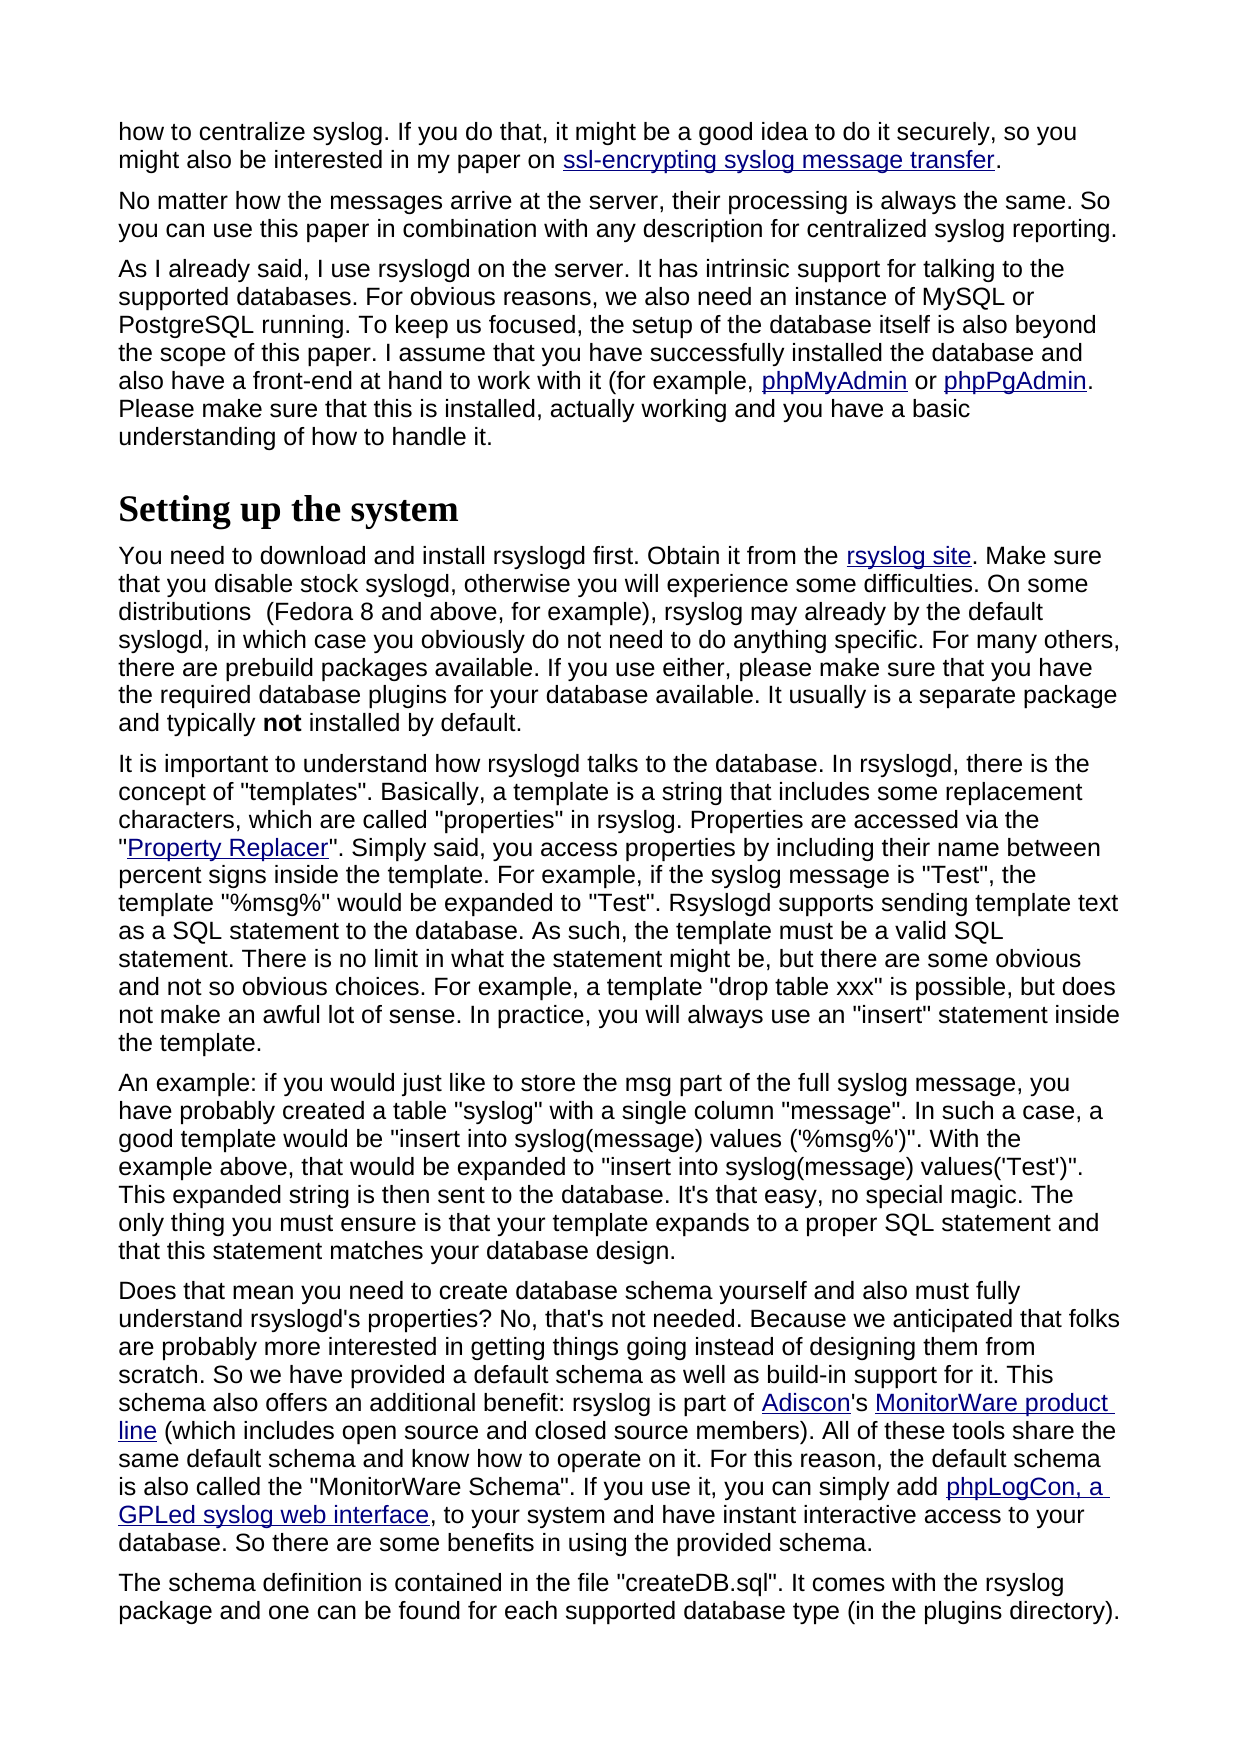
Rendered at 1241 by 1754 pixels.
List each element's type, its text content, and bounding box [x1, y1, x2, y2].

text As I already said, I use rsyslogd on the server. It has intrinsic support for talking to the supported databases. For obvious reasons, we also need an instance of MySQL or PostgreSQL running. To keep us focused, the setup of the database itself is also beyond the scope of this paper. I assume that you have successfully installed the database and also have a front-end at hand to work with it (for example, phpMyAdmin or phpPgAdmin. Please make sure that this is installed, actually working and you have a basic understanding of how to handle it. [118, 255, 1122, 450]
text The schema definition is contained in the file "createDB.sql". It comes with the rsyslog package and one can be found for each supported database type (in the plugins directory). [118, 1569, 1122, 1625]
text It is important to understand how rsyslogd talks to the database. In rsyslogd, there is the concept of "templates". Basically, a template is a string that includes some replacement characters, which are called "properties" in rsyslog. Properties are accessed via the "Property Replacer". Simply said, you access properties by including their name between percent signs inside the template. For example, if the syslog message is "Test", the template "%msg%" would be expanded to "Test". Rsyslogd supports sending template text as a SQL statement to the database. As such, the template must be a valid SQL statement. There is no limit in what the statement might be, but there are some obvious and not so obvious choices. For example, a template "drop table xxx" is possible, but does not make an awful lot of sense. In practice, you will always use an "insert" statement inside the template. [118, 750, 1122, 1057]
text No matter how the messages arrive at the server, their processing is always the same. So you can use this paper in combination with any description for centralized syslog reporting. [118, 186, 1122, 242]
text An example: if you would just like to store the msg part of the full syslog message, you have probably created a table "syslog" with a single column "message". In such a case, a good template would be "insert into syslog(message) values ('%msg%')". With the example above, that would be expanded to "insert into syslog(message) values('Test')". This expanded string is then sent to the database. It's that easy, no special magic. The only thing you must ensure is that your template expands to a proper SQL statement and that this statement matches your database design. [118, 1069, 1122, 1265]
text Does that mean you need to create database schema yourself and also must fully understand rsyslogd's properties? No, that's not needed. Because we anticipated that folks are probably more interested in getting things going instead of designing them from scratch. So we have provided a default schema as well as build-in support for it. This schema also offers an additional benefit: rsyslog is part of Adiscon's MonitorWare product line (which includes open source and closed source members). All of these tools share the same default schema and know how to operate on it. For this reason, the default schema is also called the "MonitorWare Schema". If you use it, you can simply add phpLogCon, a GPLed syslog web interface, to your system and have instant interactive access to your database. So there are some benefits in using the provided schema. [118, 1277, 1122, 1556]
text You need to download and install rsyslogd first. Obtain it from the rsyslog site. Make sure that you disable stock syslogd, otherwise you will experience some difficulties. On some distributions (Fedora 8 and above, for example), rsyslog may already by the default syslogd, in which case you obviously do not need to do anything specific. For many others, there are prebuild packages available. If you use either, please make sure that you have the required database plugins for your database available. It usually is a separate package and typically not installed by default. [118, 542, 1122, 737]
text how to centralize syslog. If you do that, it might be a good idea to do it securely, so you might also be interested in my paper on ssl-encrypting syslog message transfer. [118, 118, 1122, 174]
subtitle Setting up the system [118, 488, 1122, 529]
